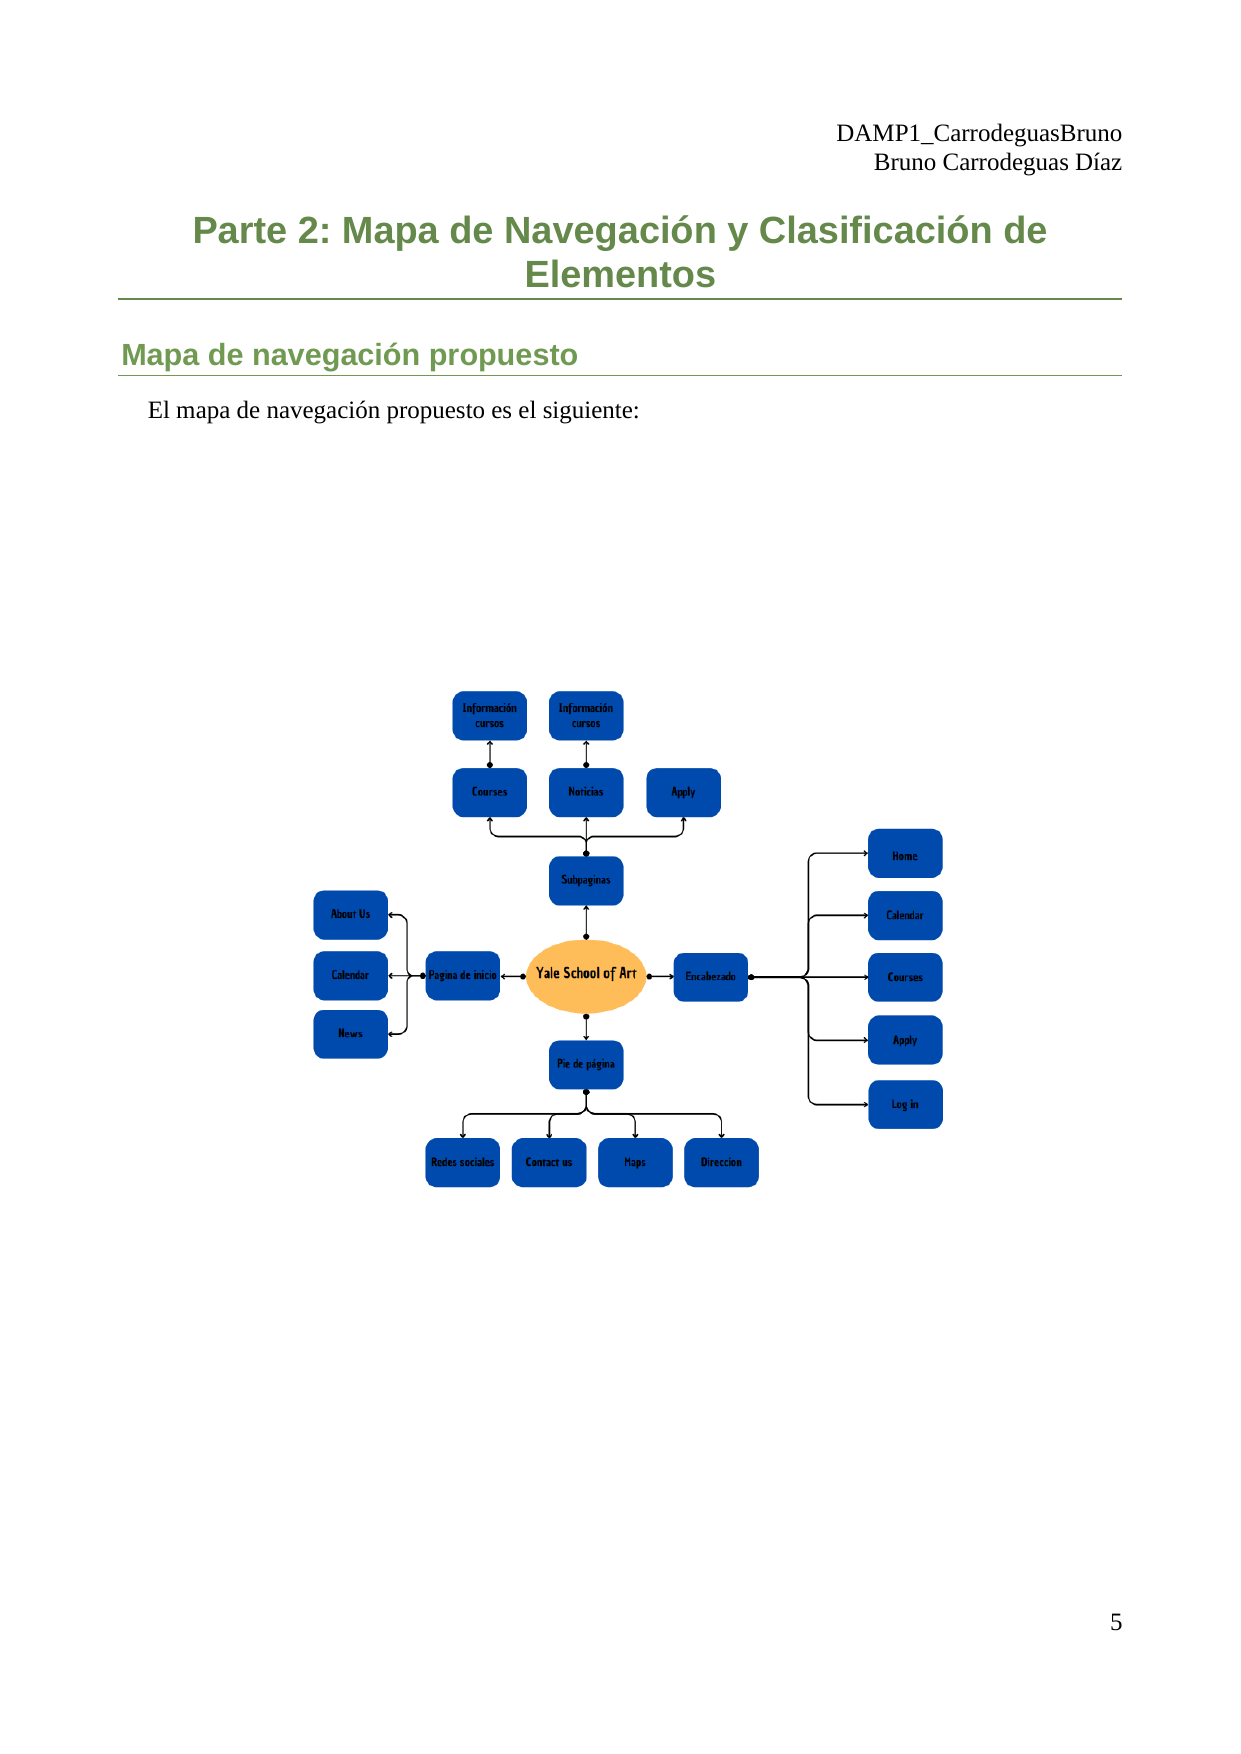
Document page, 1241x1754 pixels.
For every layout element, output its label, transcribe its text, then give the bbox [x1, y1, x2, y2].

picture [123, 655, 1128, 1221]
text El mapa de navegación propuesto es el siguiente: [118, 395, 1122, 423]
subtitle Mapa de navegación propuesto [118, 334, 1122, 375]
subtitle Parte 2: Mapa de Navegación y Clasificación de Elementos [118, 205, 1122, 298]
